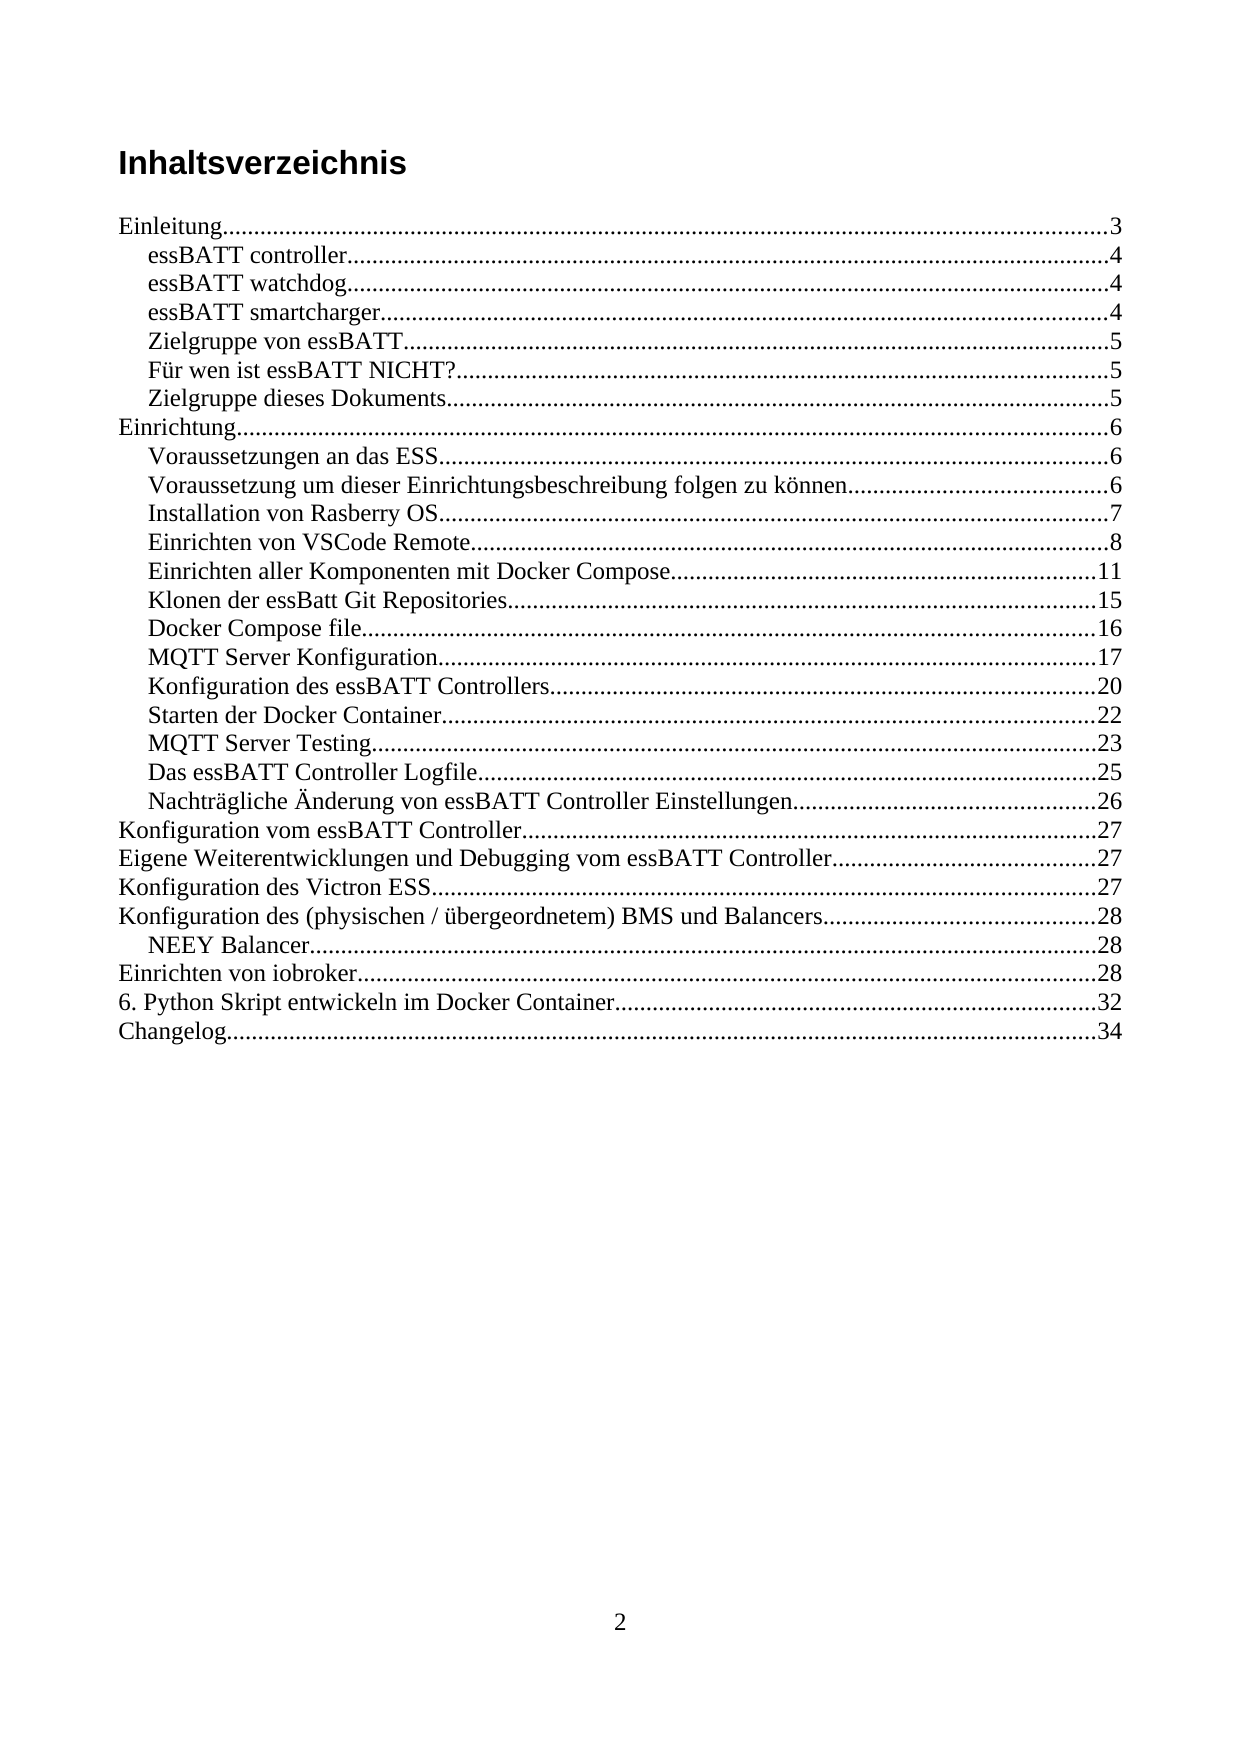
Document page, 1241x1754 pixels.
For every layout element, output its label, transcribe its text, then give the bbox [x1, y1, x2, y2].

text Für wen ist essBATT NICHT? 5 [148, 355, 1122, 383]
text MQTT Server Konfiguration 17 [148, 642, 1122, 671]
text Konfiguration des (physischen / übergeordnetem) BMS und Balancers 28 [118, 901, 1122, 930]
text Einrichtung 6 [118, 412, 1122, 441]
text Konfiguration des essBATT Controllers 20 [148, 671, 1122, 700]
text MQTT Server Testing 23 [148, 728, 1122, 757]
text Einleitung 3 [118, 211, 1122, 240]
text Voraussetzung um dieser Einrichtungsbeschreibung folgen zu können 6 [148, 470, 1122, 498]
text Einrichten von VSCode Remote 8 [148, 527, 1122, 556]
text Das essBATT Controller Logfile 25 [148, 757, 1122, 786]
subtitle Inhaltsverzeichnis [118, 143, 1122, 182]
text Nachträgliche Änderung von essBATT Controller Einstellungen 26 [148, 786, 1122, 815]
text Einrichten aller Komponenten mit Docker Compose 11 [148, 556, 1122, 585]
text Eigene Weiterentwicklungen und Debugging vom essBATT Controller 27 [118, 843, 1122, 872]
text Klonen der essBatt Git Repositories 15 [148, 585, 1122, 613]
text 6. Python Skript entwickeln im Docker Container 32 [118, 987, 1122, 1016]
text Voraussetzungen an das ESS 6 [148, 441, 1122, 470]
text Starten der Docker Container 22 [148, 700, 1122, 728]
text Zielgruppe von essBATT 5 [148, 326, 1122, 355]
text essBATT controller 4 [148, 240, 1122, 268]
text Changelog 34 [118, 1016, 1122, 1045]
text essBATT smartcharger 4 [148, 297, 1122, 326]
text essBATT watchdog 4 [148, 268, 1122, 297]
text Konfiguration vom essBATT Controller 27 [118, 815, 1122, 843]
text NEEY Balancer 28 [148, 930, 1122, 958]
text Einrichten von iobroker 28 [118, 958, 1122, 987]
text Zielgruppe dieses Dokuments 5 [148, 383, 1122, 412]
text Konfiguration des Victron ESS 27 [118, 872, 1122, 901]
text Installation von Rasberry OS 7 [148, 498, 1122, 527]
text Docker Compose file 16 [148, 613, 1122, 642]
